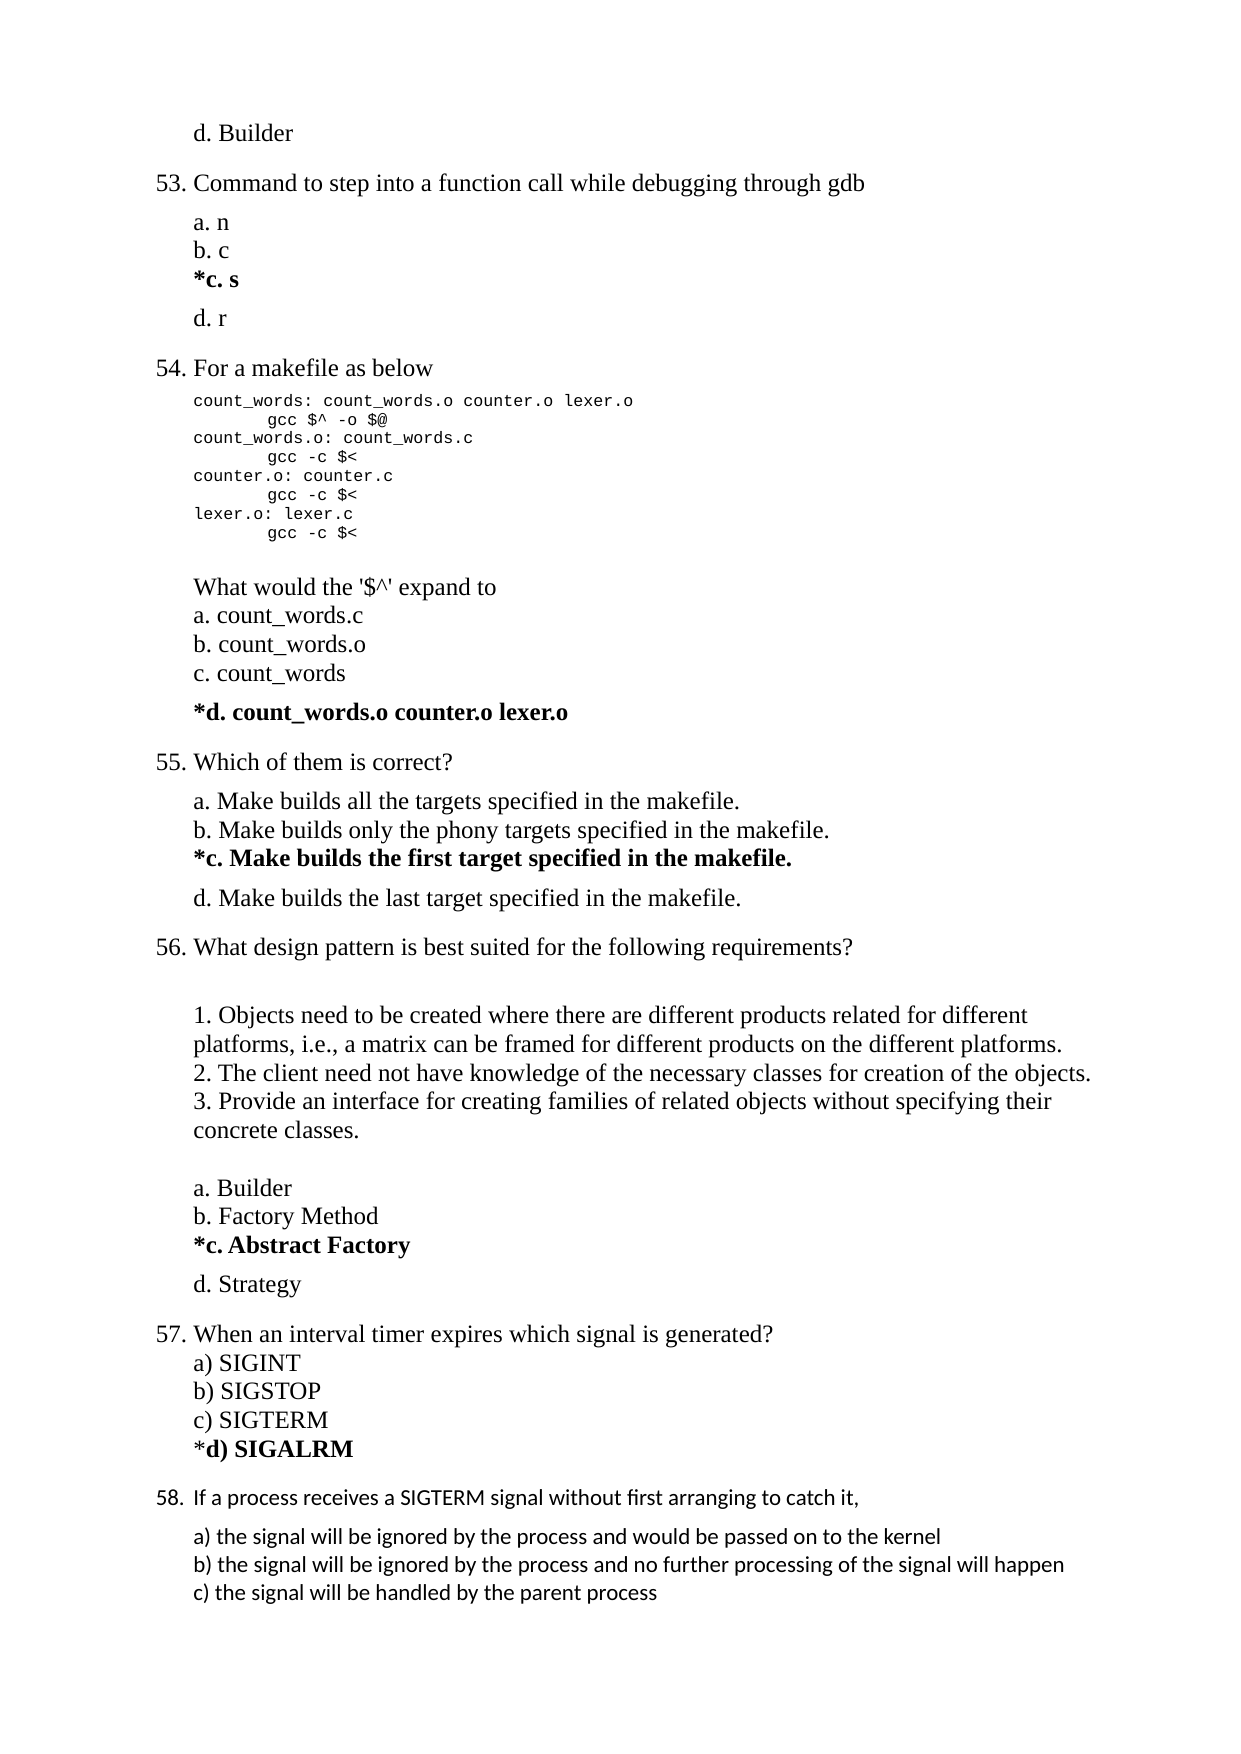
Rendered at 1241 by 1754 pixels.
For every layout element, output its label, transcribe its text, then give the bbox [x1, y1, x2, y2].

list Which of them is correct? [156, 747, 1122, 776]
list a. Make builds all the targets specified in the makefile. [156, 786, 1122, 815]
list a. count_words.c [156, 601, 1122, 629]
list count_words: count_words.o counter.o lexer.o [156, 392, 1122, 411]
list gcc -c $< [156, 524, 1122, 543]
list b) the signal will be ignored by the process and no further processing of the signal will happen [156, 1550, 1122, 1578]
list c. count_words [156, 658, 1122, 687]
list d. Make builds the last target specified in the makefile. [156, 883, 1122, 911]
list What would the '$^' expand to [156, 572, 1122, 601]
list b. Make builds only the phony targets specified in the makefile. [156, 815, 1122, 843]
list a. Builder [156, 1173, 1122, 1201]
list d. Strategy [156, 1269, 1122, 1298]
list *d. count_words.o counter.o lexer.o [156, 697, 1122, 726]
list count_words.o: count_words.c [156, 430, 1122, 449]
list 3. Provide an interface for creating families of related objects without specifying their concrete classes. [156, 1086, 1122, 1144]
list b. count_words.o [156, 629, 1122, 658]
list *c. Abstract Factory [156, 1230, 1122, 1259]
list gcc -c $< [156, 487, 1122, 505]
list 1. Objects need to be created where there are different products related for different platforms, i.e., a matrix can be framed for different products on the different platforms. [156, 1000, 1122, 1058]
list lexer.o: lexer.c [156, 505, 1122, 524]
list gcc -c $< [156, 449, 1122, 468]
list d. r [156, 303, 1122, 332]
list c) the signal will be handled by the parent process [156, 1578, 1122, 1606]
list a) the signal will be ignored by the process and would be passed on to the kernel [156, 1522, 1122, 1550]
list b. c [156, 236, 1122, 264]
list For a makefile as below [156, 353, 1122, 382]
list 2. The client need not have knowledge of the necessary classes for creation of the objects. [156, 1058, 1122, 1086]
list *c. s [156, 264, 1122, 293]
list What design pattern is best suited for the following requirements? [156, 932, 1122, 961]
list d. Builder [156, 118, 1122, 147]
list When an interval timer expires which signal is generated? a) SIGINT b) SIGSTOP c) SIGTERM *d) SIGALRM [156, 1319, 1122, 1463]
list gcc $^ -o $@ [156, 411, 1122, 430]
list a. n [156, 207, 1122, 236]
list Command to step into a function call while debugging through gdb [156, 168, 1122, 196]
list counter.o: counter.c [156, 468, 1122, 487]
list If a process receives a SIGTERM signal without first arranging to catch it, [156, 1483, 1122, 1512]
list b. Factory Method [156, 1201, 1122, 1230]
list *c. Make builds the first target specified in the makefile. [156, 843, 1122, 872]
